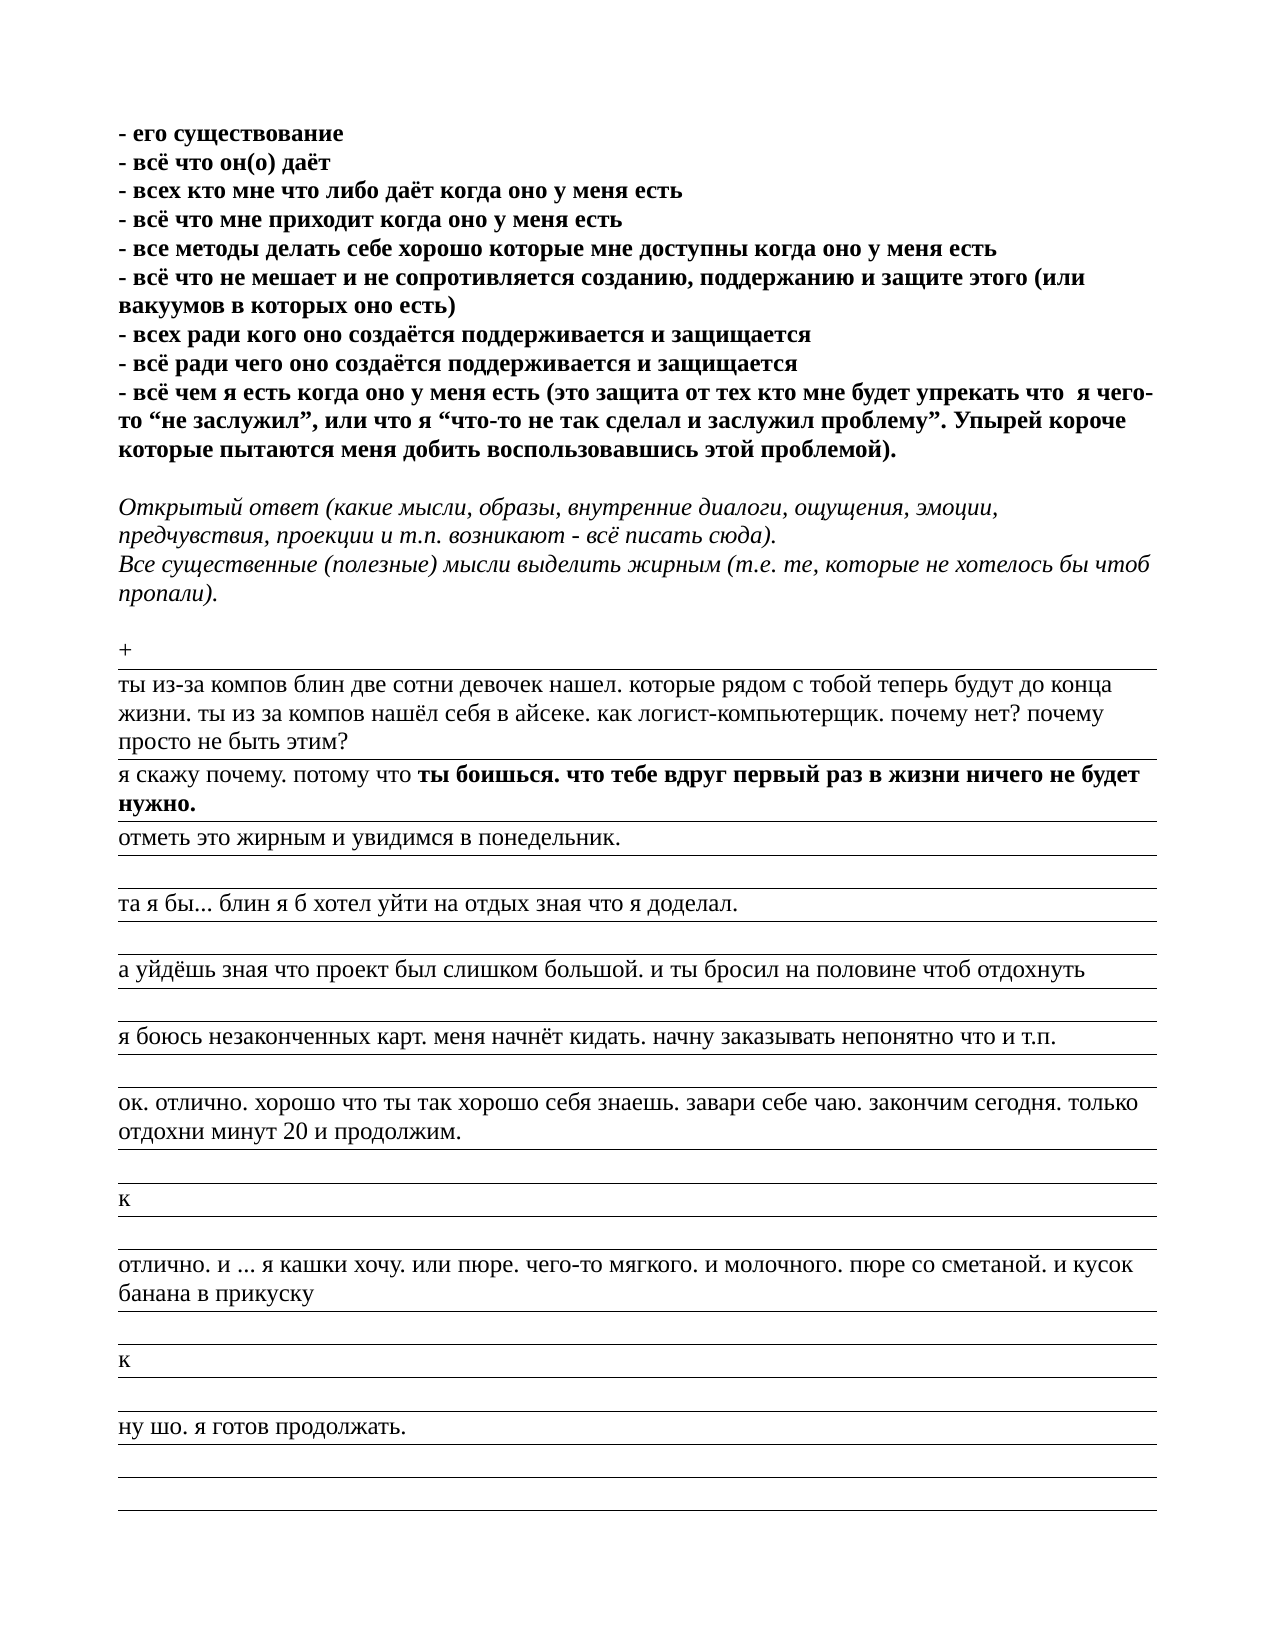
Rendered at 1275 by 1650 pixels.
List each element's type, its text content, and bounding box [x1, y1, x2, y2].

text ты из-за компов блин две сотни девочек нашел. которые рядом с тобой теперь будут до конца жизни. ты из за компов нашёл себя в айсеке. как логист-компьютерщик. почему нет? почему просто не быть этим? [118, 670, 1157, 759]
text - всех ради кого оно создаётся поддерживается и защищается [118, 319, 1157, 348]
text - всё ради чего оно создаётся поддерживается и защищается [118, 348, 1157, 377]
text отлично. и ... я кашки хочу. или пюре. чего-то мягкого. и молочного. пюре со сметаной. и кусок банана в прикуску [118, 1250, 1157, 1311]
text ок. отлично. хорошо что ты так хорошо себя знаешь. завари себе чаю. закончим сегодня. только отдохни минут 20 и продолжим. [118, 1088, 1157, 1149]
text - его существование [118, 118, 1157, 147]
text - всё чем я есть когда оно у меня есть (это защита от тех кто мне будет упрекать что я чего-то “не заслужил”, или что я “что-то не так сделал и заслужил проблему”. Упырей короче которые пытаются меня добить воспользовавшись этой проблемой). [118, 377, 1157, 463]
text ну шо. я готов продолжать. [118, 1412, 1157, 1444]
text - всех кто мне что либо даёт когда оно у меня есть [118, 176, 1157, 204]
text я боюсь незаконченных карт. меня начнёт кидать. начну заказывать непонятно что и т.п. [118, 1022, 1157, 1054]
text та я бы... блин я б хотел уйти на отдых зная что я доделал. [118, 889, 1157, 921]
text Открытый ответ (какие мысли, образы, внутренние диалоги, ощущения, эмоции, предчувствия, проекции и т.п. возникают - всё писать сюда). [118, 492, 1157, 549]
text - всё что мне приходит когда оно у меня есть [118, 204, 1157, 233]
text к [118, 1345, 1157, 1377]
text Все существенные (полезные) мысли выделить жирным (т.е. те, которые не хотелось бы чтоб пропали). [118, 549, 1157, 607]
text а уйдёшь зная что проект был слишком большой. и ты бросил на половине чтоб отдохнуть [118, 955, 1157, 988]
text к [118, 1184, 1157, 1216]
text - все методы делать себе хорошо которые мне доступны когда оно у меня есть [118, 233, 1157, 262]
text - всё что он(о) даёт [118, 147, 1157, 176]
text + [118, 636, 1157, 669]
text - всё что не мешает и не сопротивляется созданию, поддержанию и защите этого (или вакуумов в которых оно есть) [118, 262, 1157, 319]
text отметь это жирным и увидимся в понедельник. [118, 822, 1157, 855]
text я скажу почему. потому что ты боишься. что тебе вдруг первый раз в жизни ничего не будет нужно. [118, 760, 1157, 821]
